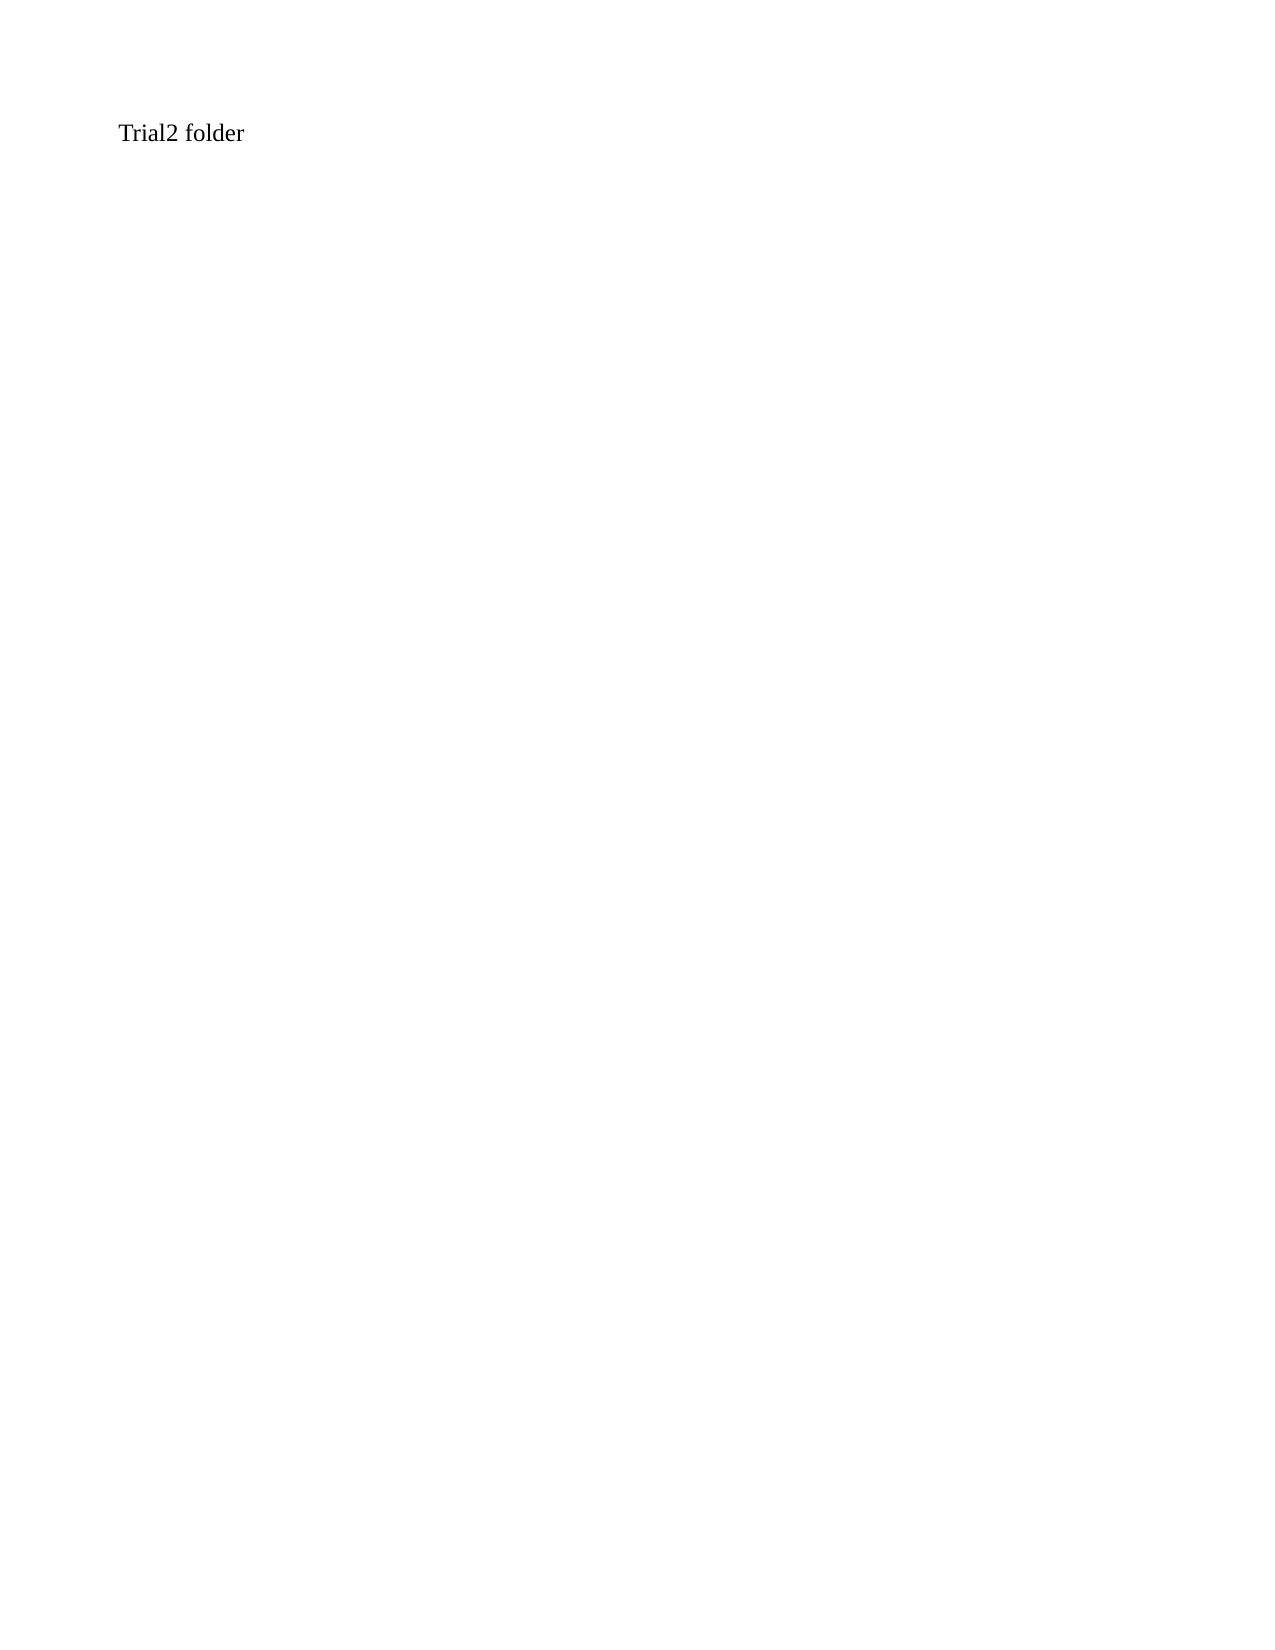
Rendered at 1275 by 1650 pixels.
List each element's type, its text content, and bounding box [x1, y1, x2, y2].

text Trial2 folder [118, 118, 1157, 147]
